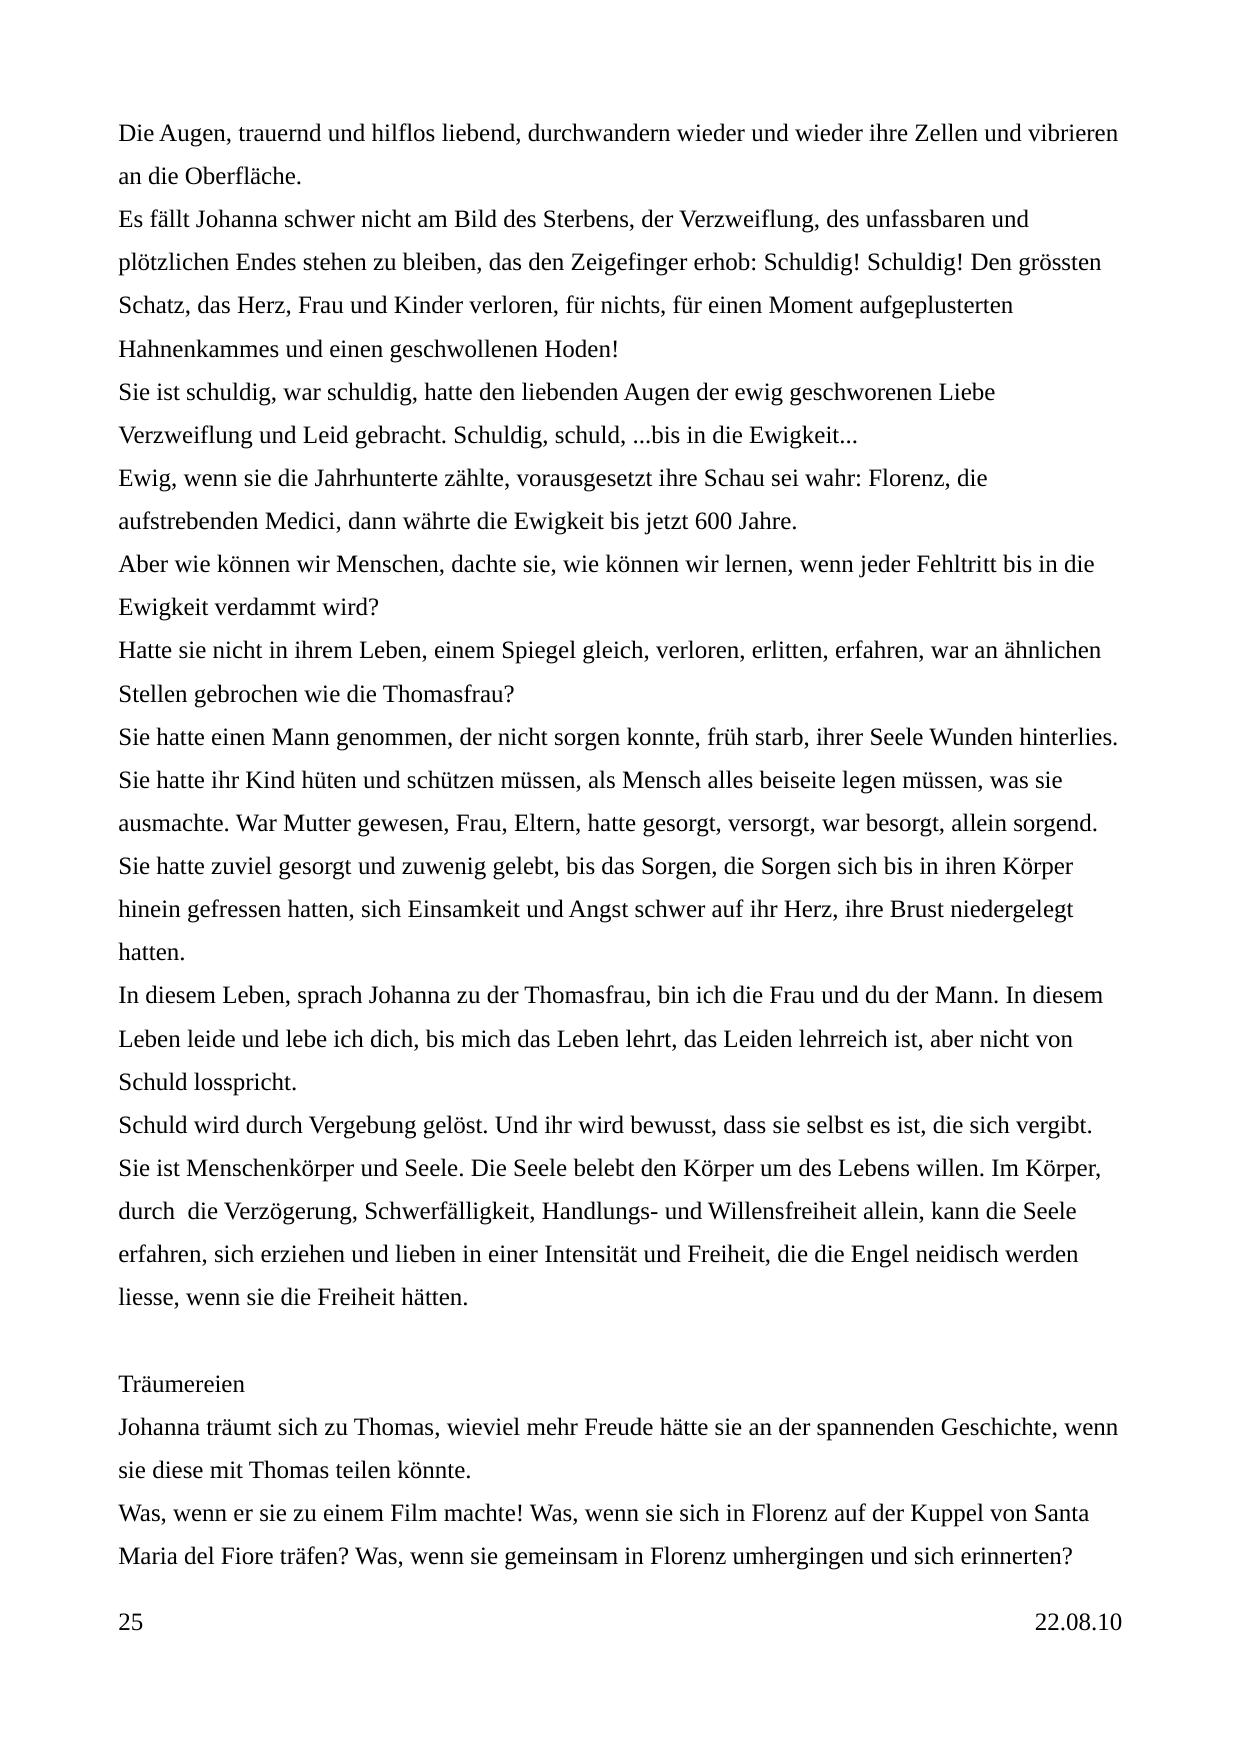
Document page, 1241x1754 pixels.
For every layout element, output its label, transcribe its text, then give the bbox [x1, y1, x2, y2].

text In diesem Leben, sprach Johanna zu der Thomasfrau, bin ich die Frau und du der Mann. In diesem Leben leide und lebe ich dich, bis mich das Leben lehrt, das Leiden lehrreich ist, aber nicht von Schuld losspricht. [118, 981, 1122, 1096]
text Hatte sie nicht in ihrem Leben, einem Spiegel gleich, verloren, erlitten, erfahren, war an ähnlichen Stellen gebrochen wie die Thomasfrau? [118, 636, 1122, 707]
text Was, wenn er sie zu einem Film machte! Was, wenn sie sich in Florenz auf der Kuppel von Santa Maria del Fiore träfen? Was, wenn sie gemeinsam in Florenz umhergingen und sich erinnerten? [118, 1498, 1122, 1570]
text Träumereien [118, 1369, 1122, 1397]
text Schuld wird durch Vergebung gelöst. Und ihr wird bewusst, dass sie selbst es ist, die sich vergibt. Sie ist Menschenkörper und Seele. Die Seele belebt den Körper um des Lebens willen. Im Körper, durch die Verzögerung, Schwerfälligkeit, Handlungs- und Willensfreiheit allein, kann die Seele erfahren, sich erziehen und lieben in einer Intensität und Freiheit, die die Engel neidisch werden liesse, wenn sie die Freiheit hätten. [118, 1110, 1122, 1311]
text Johanna träumt sich zu Thomas, wieviel mehr Freude hätte sie an der spannenden Geschichte, wenn sie diese mit Thomas teilen könnte. [118, 1412, 1122, 1484]
text Sie ist schuldig, war schuldig, hatte den liebenden Augen der ewig geschworenen Liebe Verzweiflung und Leid gebracht. Schuldig, schuld, ...bis in die Ewigkeit... [118, 377, 1122, 449]
text Sie hatte einen Mann genommen, der nicht sorgen konnte, früh starb, ihrer Seele Wunden hinterlies. Sie hatte ihr Kind hüten und schützen müssen, als Mensch alles beiseite legen müssen, was sie ausmachte. War Mutter gewesen, Frau, Eltern, hatte gesorgt, versorgt, war besorgt, allein sorgend. Sie hatte zuviel gesorgt und zuwenig gelebt, bis das Sorgen, die Sorgen sich bis in ihren Körper hinein gefressen hatten, sich Einsamkeit und Angst schwer auf ihr Herz, ihre Brust niedergelegt hatten. [118, 722, 1122, 966]
text Es fällt Johanna schwer nicht am Bild des Sterbens, der Verzweiflung, des unfassbaren und plötzlichen Endes stehen zu bleiben, das den Zeigefinger erhob: Schuldig! Schuldig! Den grössten Schatz, das Herz, Frau und Kinder verloren, für nichts, für einen Moment aufgeplusterten Hahnenkammes und einen geschwollenen Hoden! [118, 204, 1122, 362]
text Die Augen, trauernd und hilflos liebend, durchwandern wieder und wieder ihre Zellen und vibrieren an die Oberfläche. [118, 118, 1122, 190]
text Ewig, wenn sie die Jahrhunterte zählte, vorausgesetzt ihre Schau sei wahr: Florenz, die aufstrebenden Medici, dann währte die Ewigkeit bis jetzt 600 Jahre. [118, 463, 1122, 535]
text Aber wie können wir Menschen, dachte sie, wie können wir lernen, wenn jeder Fehltritt bis in die Ewigkeit verdammt wird? [118, 549, 1122, 621]
